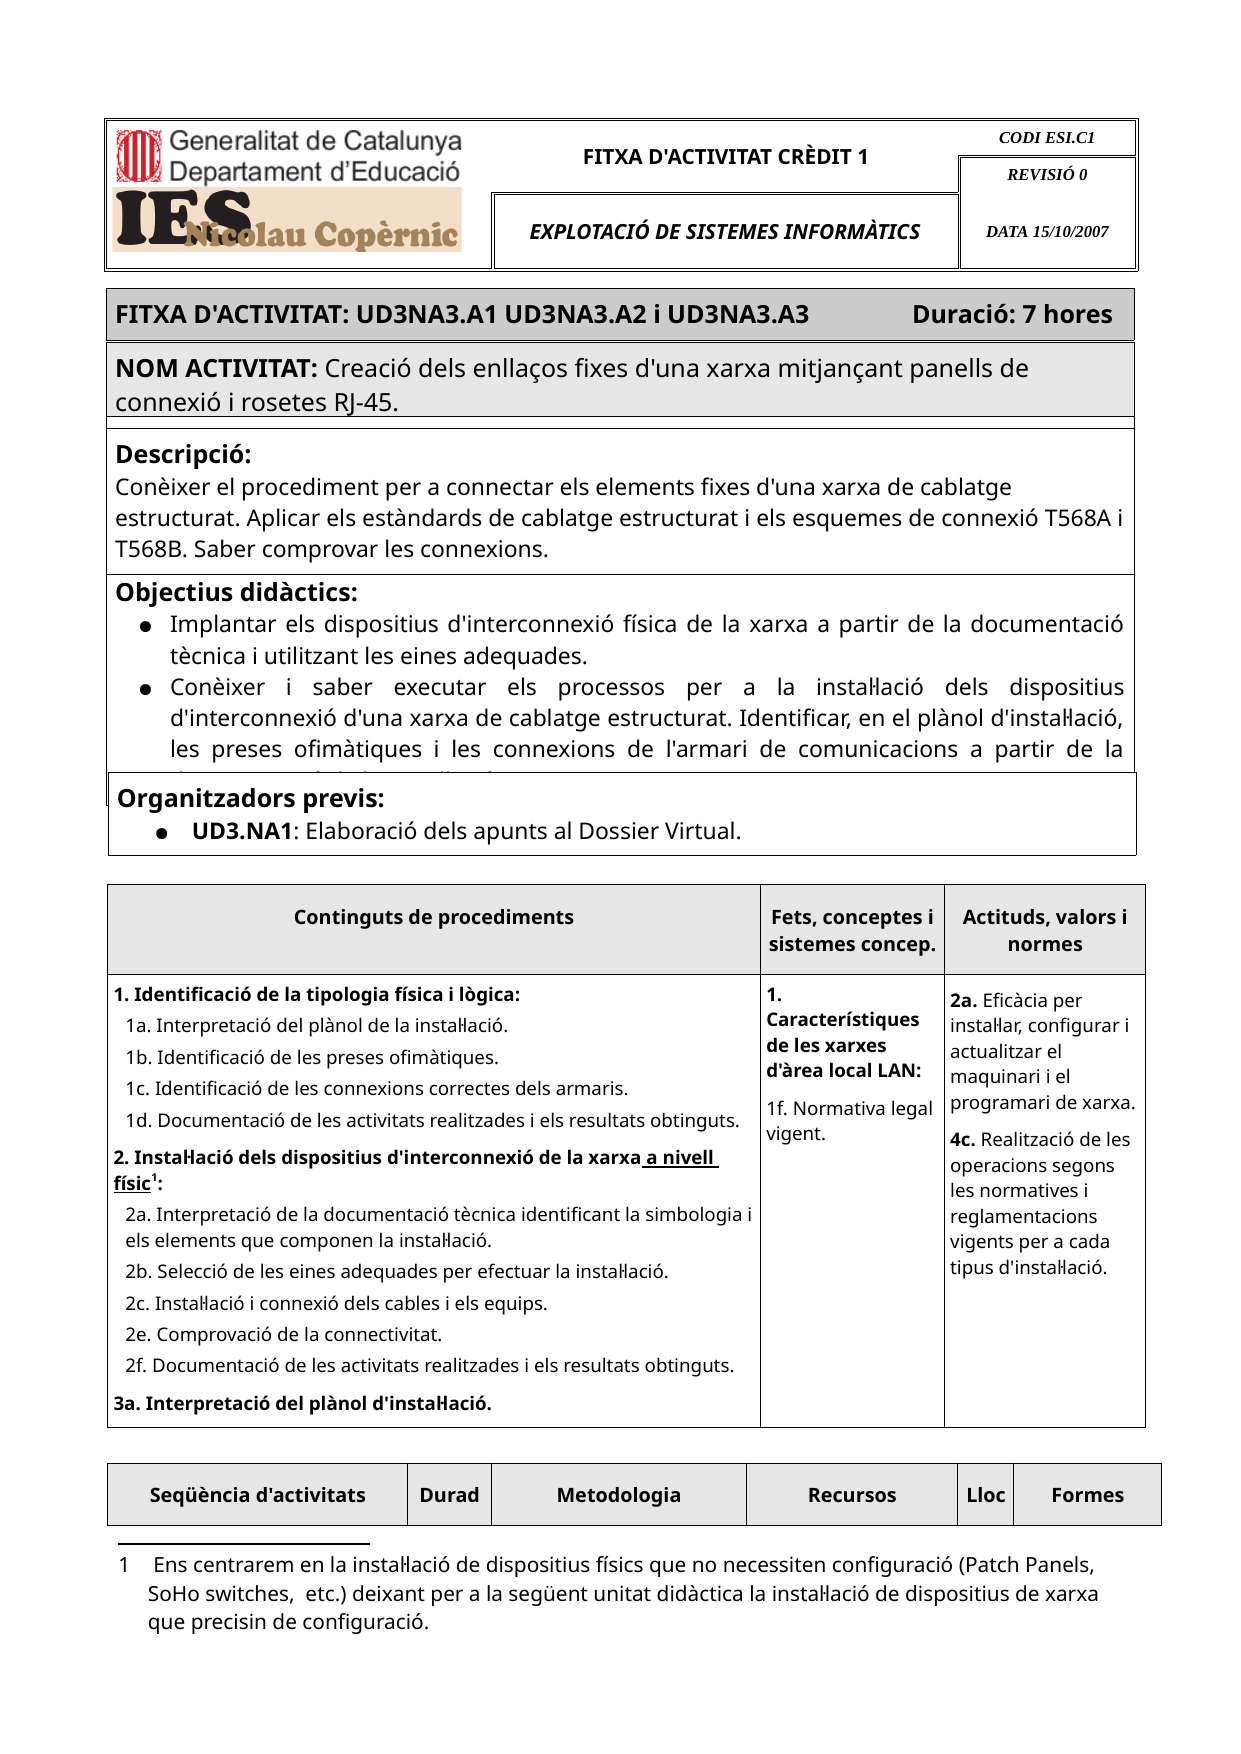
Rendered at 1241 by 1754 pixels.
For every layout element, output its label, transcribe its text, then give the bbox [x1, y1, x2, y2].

table_header Continguts de procediments [108, 885, 760, 974]
text Conèixer el procediment per a connectar els elements fixes d'una xarxa de cablatge estructurat. Aplicar els estàndards de cablatge estructurat i els esquemes de connexió T568A i T568B. Saber comprovar les connexions. [115, 471, 1125, 565]
table_header CODI ESI.C1 [959, 121, 1135, 155]
table_header FITXA D'ACTIVITAT CRÈDIT 1 [493, 121, 959, 192]
table_cell 1. Identificació de la tipologia física i lògica: 1a. Interpretació del plànol de la instal·lació. 1b. Identificació de les preses ofimàtiques. 1c. Identificació de les connexions correctes dels armaris. 1d. Documentació de les activitats realitzades i els resultats obtinguts. 2. Instal·lació dels dispositius d'interconnexió de la xarxa a nivell físic: 2a. Interpretació de la documentació tècnica identificant la simbologia i els elements que componen la instal·lació. 2b. Selecció de les eines adequades per efectuar la instal·lació. 2c. Instal·lació i connexió dels cables i els equips. 2e. Comprovació de la connectivitat. 2f. Documentació de les activitats realitzades i els resultats obtinguts. 3a. Interpretació del plànol d'instal·lació. [108, 975, 760, 1427]
table_header Fets, conceptes i sistemes concep. [761, 885, 944, 974]
list Conèixer i saber executar els processos per a la instal·lació dels dispositius d'interconnexió d'una xarxa de cablatge estructurat. Identificar, en el plànol d'instal·lació, les preses ofimàtiques i les connexions de l'armari de comunicacions a partir de la documentació de la instal·lació. [138, 671, 1125, 772]
table_header Recursos [747, 1464, 957, 1525]
table_cell REVISIÓ 0 [961, 158, 1135, 192]
table_cell 1. Característiques de les xarxes d'àrea local LAN: 1f. Normativa legal vigent. [761, 975, 944, 1427]
text NOM ACTIVITAT: Creació dels enllaços fixes d'una xarxa mitjançant panells de connexió i rosetes RJ-45. [115, 351, 1125, 416]
text Objectius didàctics: [115, 575, 1125, 608]
table_header Lloc [958, 1464, 1013, 1525]
table_header Actituds, valors i normes [945, 885, 1145, 974]
table_header [107, 121, 492, 268]
picture [112, 124, 466, 252]
list Implantar els dispositius d'interconnexió física de la xarxa a partir de la documentació tècnica i utilitzant les eines adequades. [138, 608, 1125, 671]
text FITXA D'ACTIVITAT: UD3NA3.A1 UD3NA3.A2 i UD3NA3.A3 Duració: 7 hores [115, 297, 1125, 331]
table_header Formes [1014, 1464, 1161, 1525]
table_header Metodologia [492, 1464, 746, 1525]
table_cell DATA 15/10/2007 [961, 192, 1135, 268]
text Descripció: [115, 437, 1125, 471]
table_header Seqüència d'activitats [108, 1464, 407, 1525]
table_cell 2a. Eficàcia per instal·lar, configurar i actualitzar el maquinari i el programari de xarxa. 4c. Realització de les operacions segons les normatives i reglamentacions vigents per a cada tipus d'instal·lació. [945, 975, 1145, 1427]
text Organitzadors previs: [117, 781, 1127, 815]
list UD3.NA1: Elaboració dels apunts al Dossier Virtual. [154, 815, 1127, 846]
table_header Durad [408, 1464, 491, 1525]
table_cell EXPLOTACIÓ DE SISTEMES INFORMÀTICS [495, 195, 958, 268]
